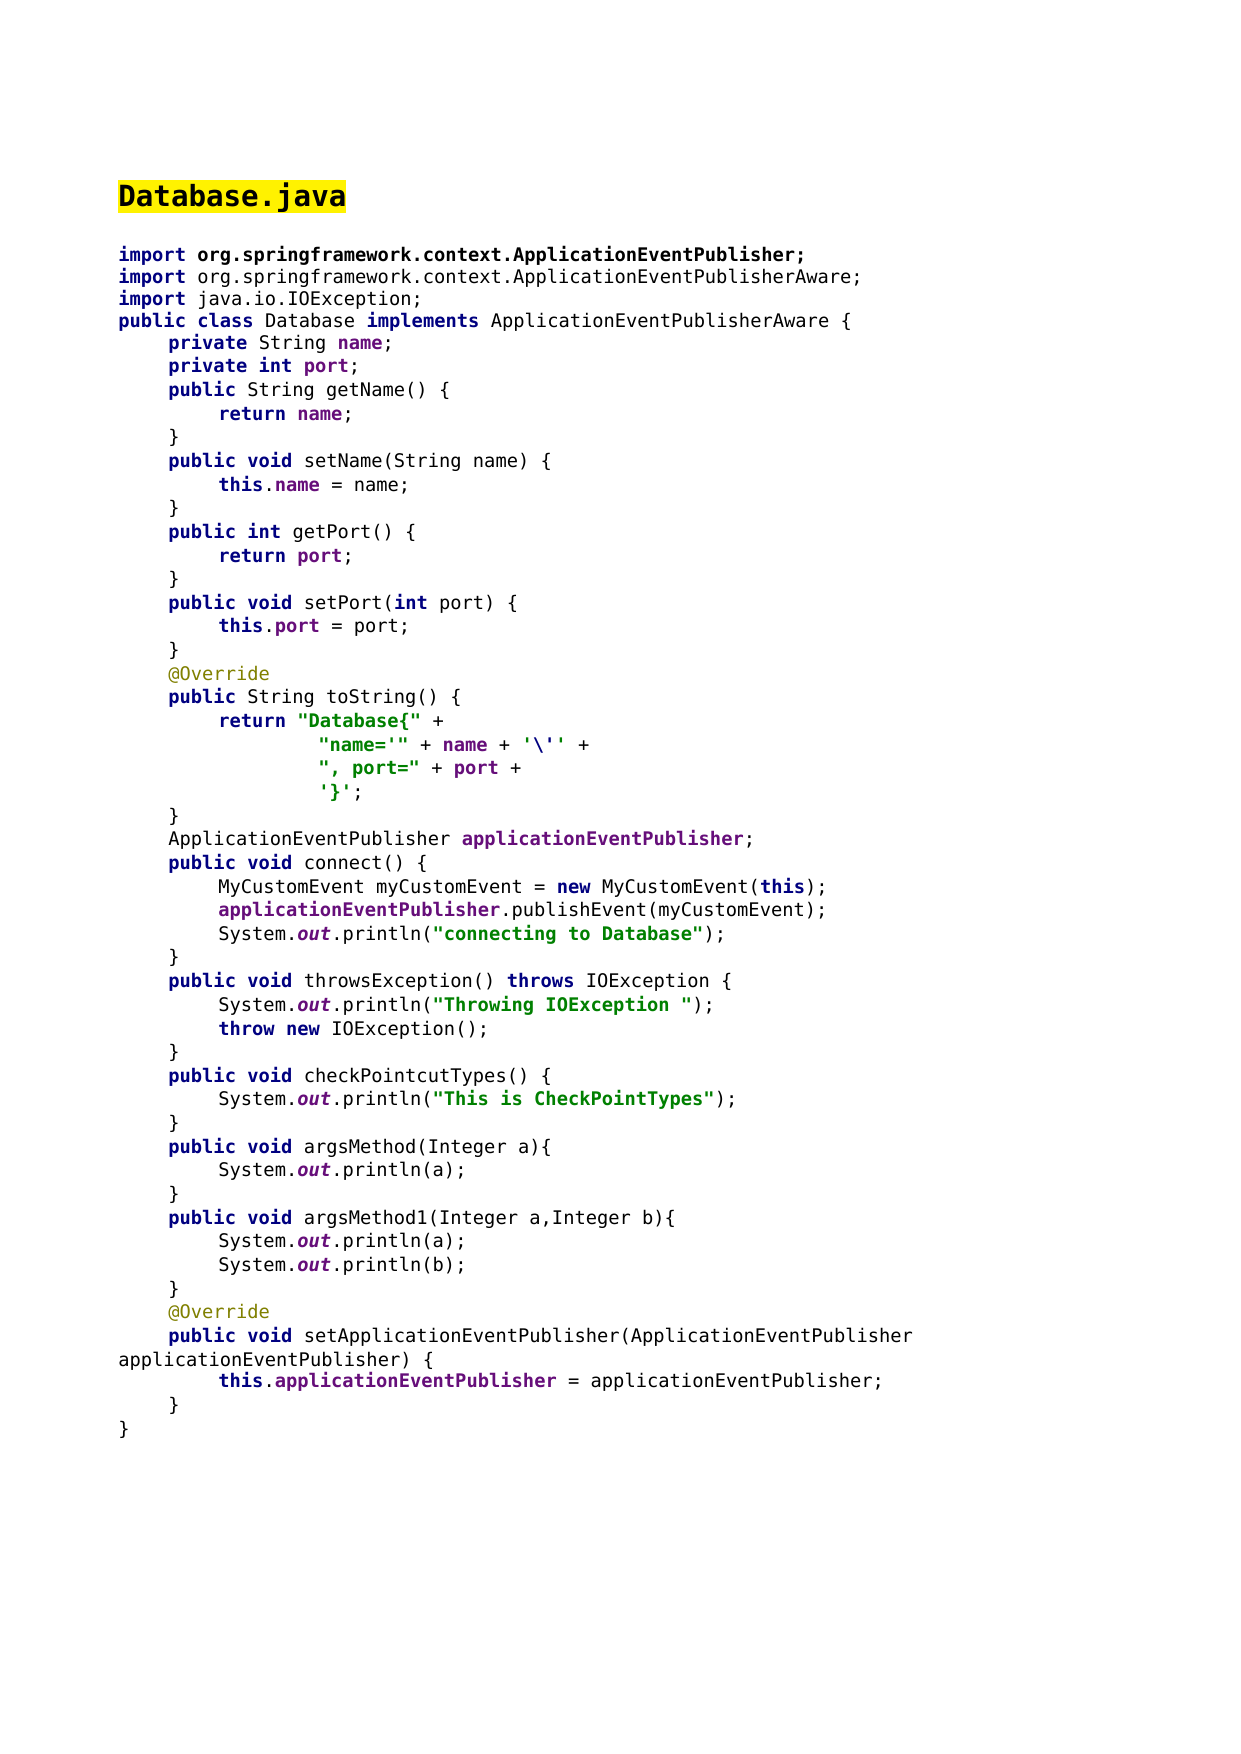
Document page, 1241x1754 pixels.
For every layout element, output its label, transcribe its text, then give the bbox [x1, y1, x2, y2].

text public int getPort() { [118, 521, 1122, 544]
text ", port=" + port + [118, 757, 1122, 781]
text } [118, 426, 1122, 450]
text } [118, 1112, 1122, 1136]
text public void connect() { [118, 852, 1122, 876]
text this.name = name; [118, 474, 1122, 497]
text return "Database{" + [118, 710, 1122, 734]
text import org.springframework.context.ApplicationEventPublisher; [118, 244, 1122, 266]
text System.out.println("This is CheckPointTypes"); [118, 1088, 1122, 1112]
text public class Database implements ApplicationEventPublisherAware { [118, 310, 1122, 332]
text public String getName() { [118, 379, 1122, 403]
text } [118, 947, 1122, 970]
text this.applicationEventPublisher = applicationEventPublisher; [118, 1370, 1122, 1394]
text @Override [118, 663, 1122, 686]
text } [118, 1394, 1122, 1418]
text public String toString() { [118, 686, 1122, 710]
text System.out.println(a); [118, 1159, 1122, 1183]
text @Override [118, 1301, 1122, 1325]
text import org.springframework.context.ApplicationEventPublisherAware; [118, 266, 1122, 288]
text import java.io.IOException; [118, 288, 1122, 310]
text } [118, 1183, 1122, 1207]
text System.out.println(b); [118, 1254, 1122, 1278]
text public void throwsException() throws IOException { [118, 970, 1122, 994]
text applicationEventPublisher.publishEvent(myCustomEvent); [118, 899, 1122, 923]
text throw new IOException(); [118, 1017, 1122, 1041]
text System.out.println("connecting to Database"); [118, 923, 1122, 947]
text return name; [118, 403, 1122, 426]
text "name='" + name + '\'' + [118, 734, 1122, 757]
text } [118, 1278, 1122, 1301]
text this.port = port; [118, 616, 1122, 639]
text } [118, 568, 1122, 592]
text } [118, 497, 1122, 521]
text public void checkPointcutTypes() { [118, 1065, 1122, 1088]
text public void argsMethod1(Integer a,Integer b){ [118, 1207, 1122, 1230]
text System.out.println(a); [118, 1230, 1122, 1254]
text } [118, 805, 1122, 828]
text private int port; [118, 355, 1122, 379]
text public void setApplicationEventPublisher(ApplicationEventPublisher applicationEventPublisher) { [118, 1325, 1122, 1370]
text MyCustomEvent myCustomEvent = new MyCustomEvent(this); [118, 876, 1122, 899]
text public void setPort(int port) { [118, 592, 1122, 616]
text return port; [118, 544, 1122, 568]
text public void argsMethod(Integer a){ [118, 1136, 1122, 1159]
text Database.java [118, 179, 1122, 213]
text } [118, 1418, 1122, 1439]
text } [118, 639, 1122, 663]
text } [118, 1041, 1122, 1065]
text public void setName(String name) { [118, 450, 1122, 474]
text System.out.println("Throwing IOException "); [118, 994, 1122, 1017]
text ApplicationEventPublisher applicationEventPublisher; [118, 828, 1122, 852]
text private String name; [118, 332, 1122, 355]
text '}'; [118, 781, 1122, 805]
